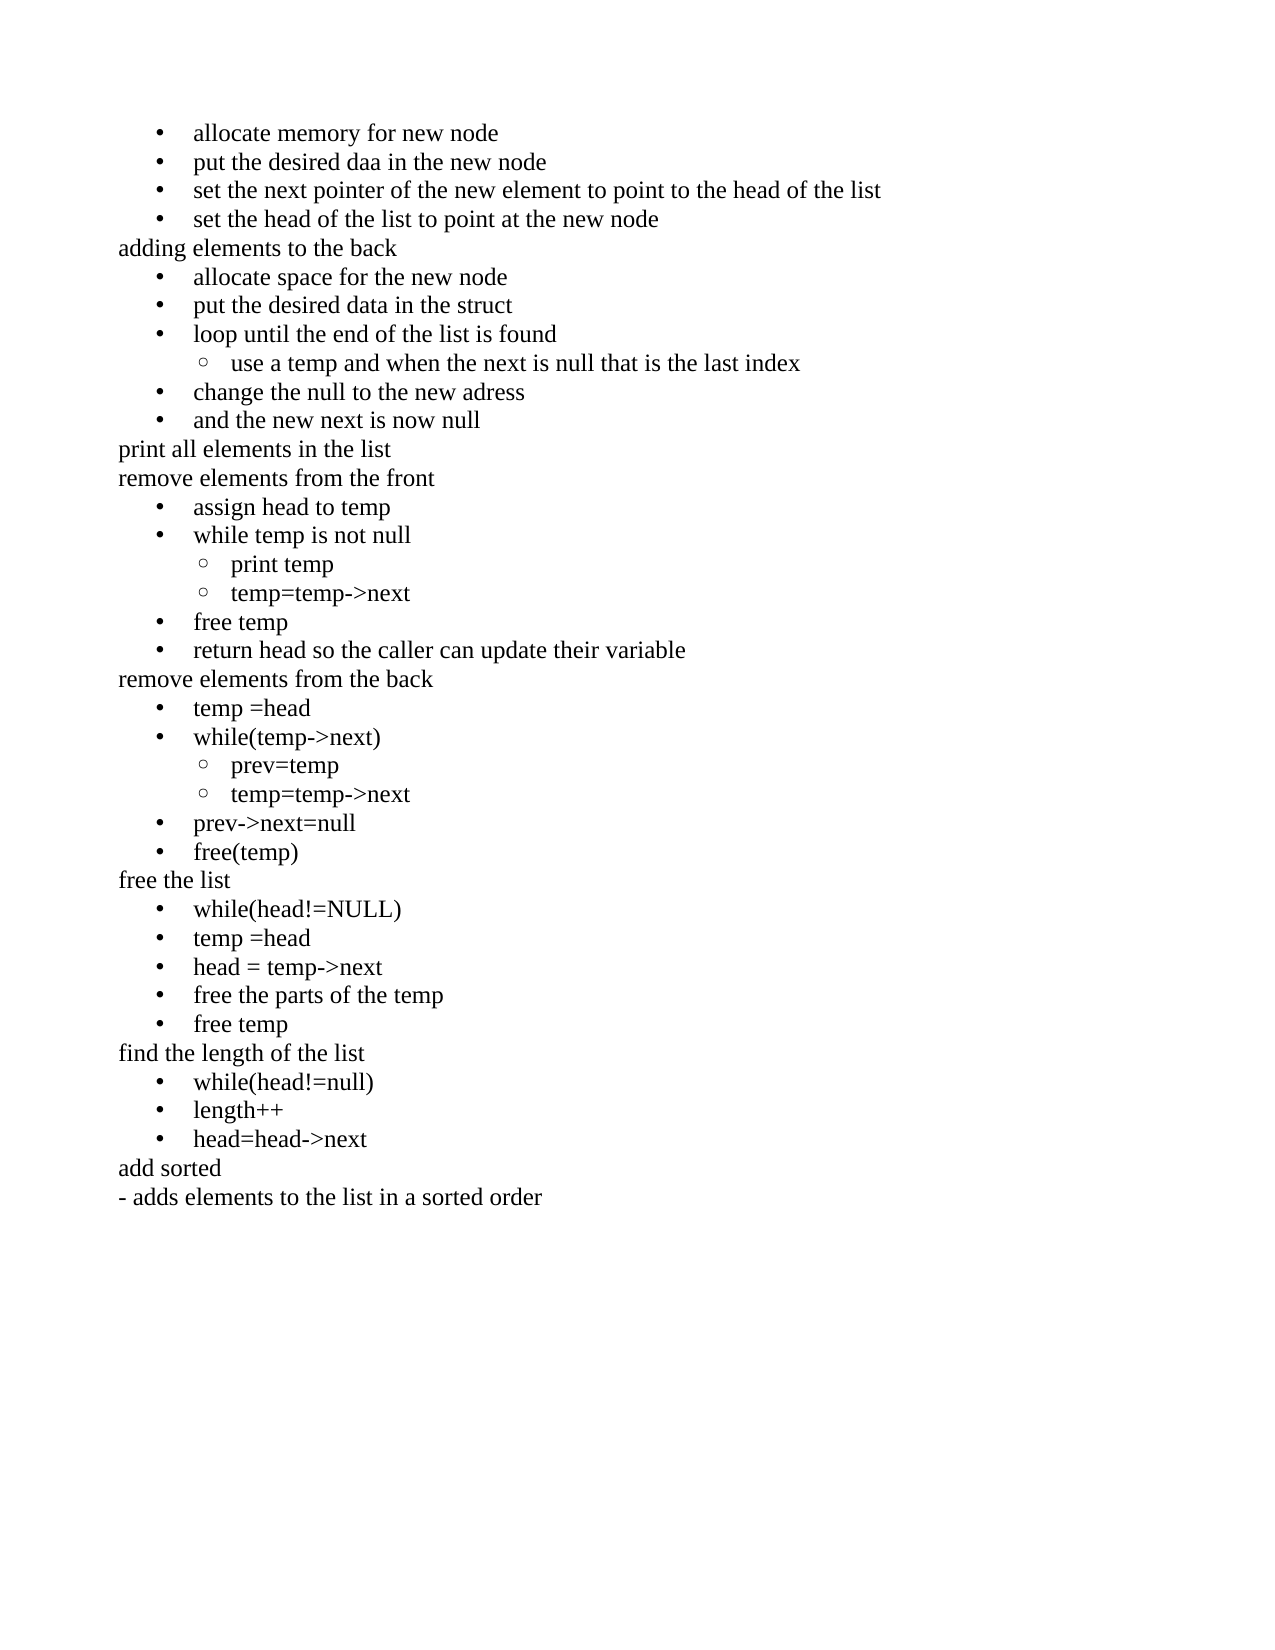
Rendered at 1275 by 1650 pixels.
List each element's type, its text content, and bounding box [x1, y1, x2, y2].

text remove elements from the front [118, 463, 1157, 492]
text add sorted [118, 1153, 1157, 1182]
list while(head!=null) [156, 1067, 1157, 1096]
text - adds elements to the list in a sorted order [118, 1182, 1157, 1211]
list length++ [156, 1096, 1157, 1124]
list free temp [156, 607, 1157, 636]
list change the null to the new adress [156, 377, 1157, 406]
list prev->next=null [156, 808, 1157, 837]
text print all elements in the list [118, 434, 1157, 463]
list return head so the caller can update their variable [156, 636, 1157, 664]
list allocate memory for new node [156, 118, 1157, 147]
list put the desired daa in the new node [156, 147, 1157, 176]
list head = temp->next [156, 952, 1157, 981]
list head=head->next [156, 1124, 1157, 1153]
list print temp [193, 549, 1157, 578]
list free temp [156, 1009, 1157, 1038]
text free the list [118, 866, 1157, 894]
list prev=temp [193, 751, 1157, 779]
list and the new next is now null [156, 406, 1157, 434]
list allocate space for the new node [156, 262, 1157, 291]
list put the desired data in the struct [156, 291, 1157, 319]
list free the parts of the temp [156, 981, 1157, 1009]
list loop until the end of the list is found [156, 319, 1157, 348]
list temp=temp->next [193, 578, 1157, 607]
list temp=temp->next [193, 779, 1157, 808]
list assign head to temp [156, 492, 1157, 521]
list temp =head [156, 693, 1157, 722]
list temp =head [156, 923, 1157, 952]
list while(temp->next) [156, 722, 1157, 751]
text adding elements to the back [118, 233, 1157, 262]
list set the next pointer of the new element to point to the head of the list [156, 176, 1157, 204]
list while temp is not null [156, 521, 1157, 549]
text remove elements from the back [118, 664, 1157, 693]
list while(head!=NULL) [156, 894, 1157, 923]
list set the head of the list to point at the new node [156, 204, 1157, 233]
list free(temp) [156, 837, 1157, 866]
text find the length of the list [118, 1038, 1157, 1067]
list use a temp and when the next is null that is the last index [193, 348, 1157, 377]
